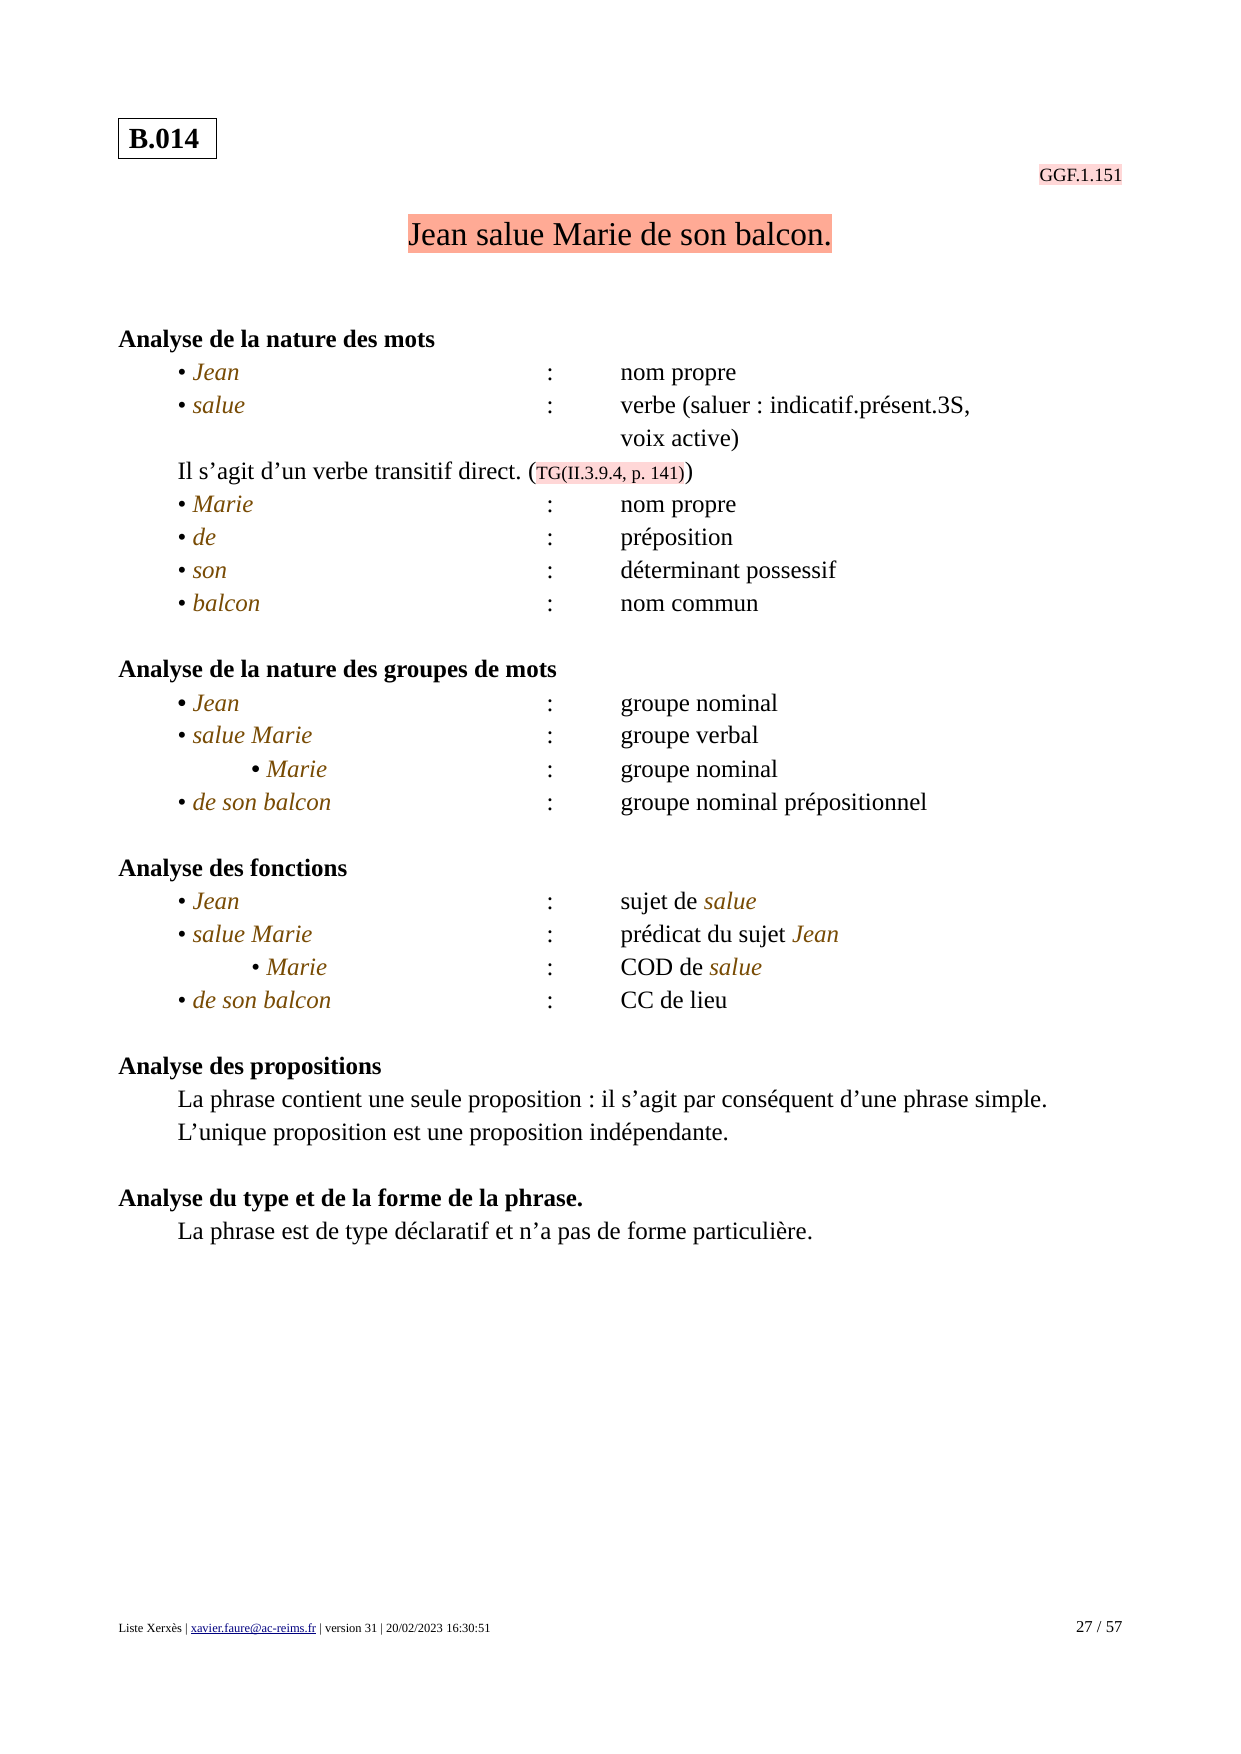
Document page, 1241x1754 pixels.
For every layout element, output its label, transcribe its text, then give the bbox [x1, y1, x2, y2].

text Analyse des fonctions [118, 853, 1122, 881]
text Analyse de la nature des groupes de mots [118, 654, 1122, 683]
text • de son balcon : groupe nominal prépositionnel [177, 787, 1122, 815]
text L’unique proposition est une proposition indépendante. [177, 1117, 1122, 1146]
text B.014 [119, 119, 216, 158]
text Analyse du type et de la forme de la phrase. [118, 1183, 1122, 1212]
text • salue Marie : prédicat du sujet Jean [177, 919, 1122, 947]
text • balcon : nom commun [177, 588, 1122, 617]
text • salue : verbe (saluer : indicatif.présent.3S, [177, 390, 1122, 419]
text • de : préposition [177, 522, 1122, 551]
text • son : déterminant possessif [177, 556, 1122, 584]
text voix active) [177, 423, 1122, 452]
text • salue Marie : groupe verbal [177, 721, 1122, 749]
text [217, 118, 1122, 158]
text Analyse de la nature des mots [118, 324, 1122, 353]
text • de son balcon : CC de lieu [177, 985, 1122, 1013]
text • Jean : groupe nominal [177, 688, 1122, 716]
text • Marie : COD de salue [177, 952, 1122, 981]
text La phrase est de type déclaratif et n’a pas de forme particulière. [177, 1216, 1122, 1245]
text • Jean : sujet de salue [177, 886, 1122, 914]
text La phrase contient une seule proposition : il s’agit par conséquent d’une phrase simple. [177, 1084, 1122, 1113]
text • Marie : nom propre [177, 489, 1122, 518]
text Il s’agit d’un verbe transitif direct. (TG(II.3.9.4, p. 141)) [177, 456, 1122, 485]
text • Marie : groupe nominal [177, 754, 1122, 782]
text Analyse des propositions [118, 1051, 1122, 1079]
text Jean salue Marie de son balcon. [476, 214, 1122, 253]
text Jean salue Marie de son balcon. [118, 214, 408, 253]
text • Jean : nom propre [177, 357, 1122, 386]
text GGF.1.151 [118, 164, 1039, 185]
